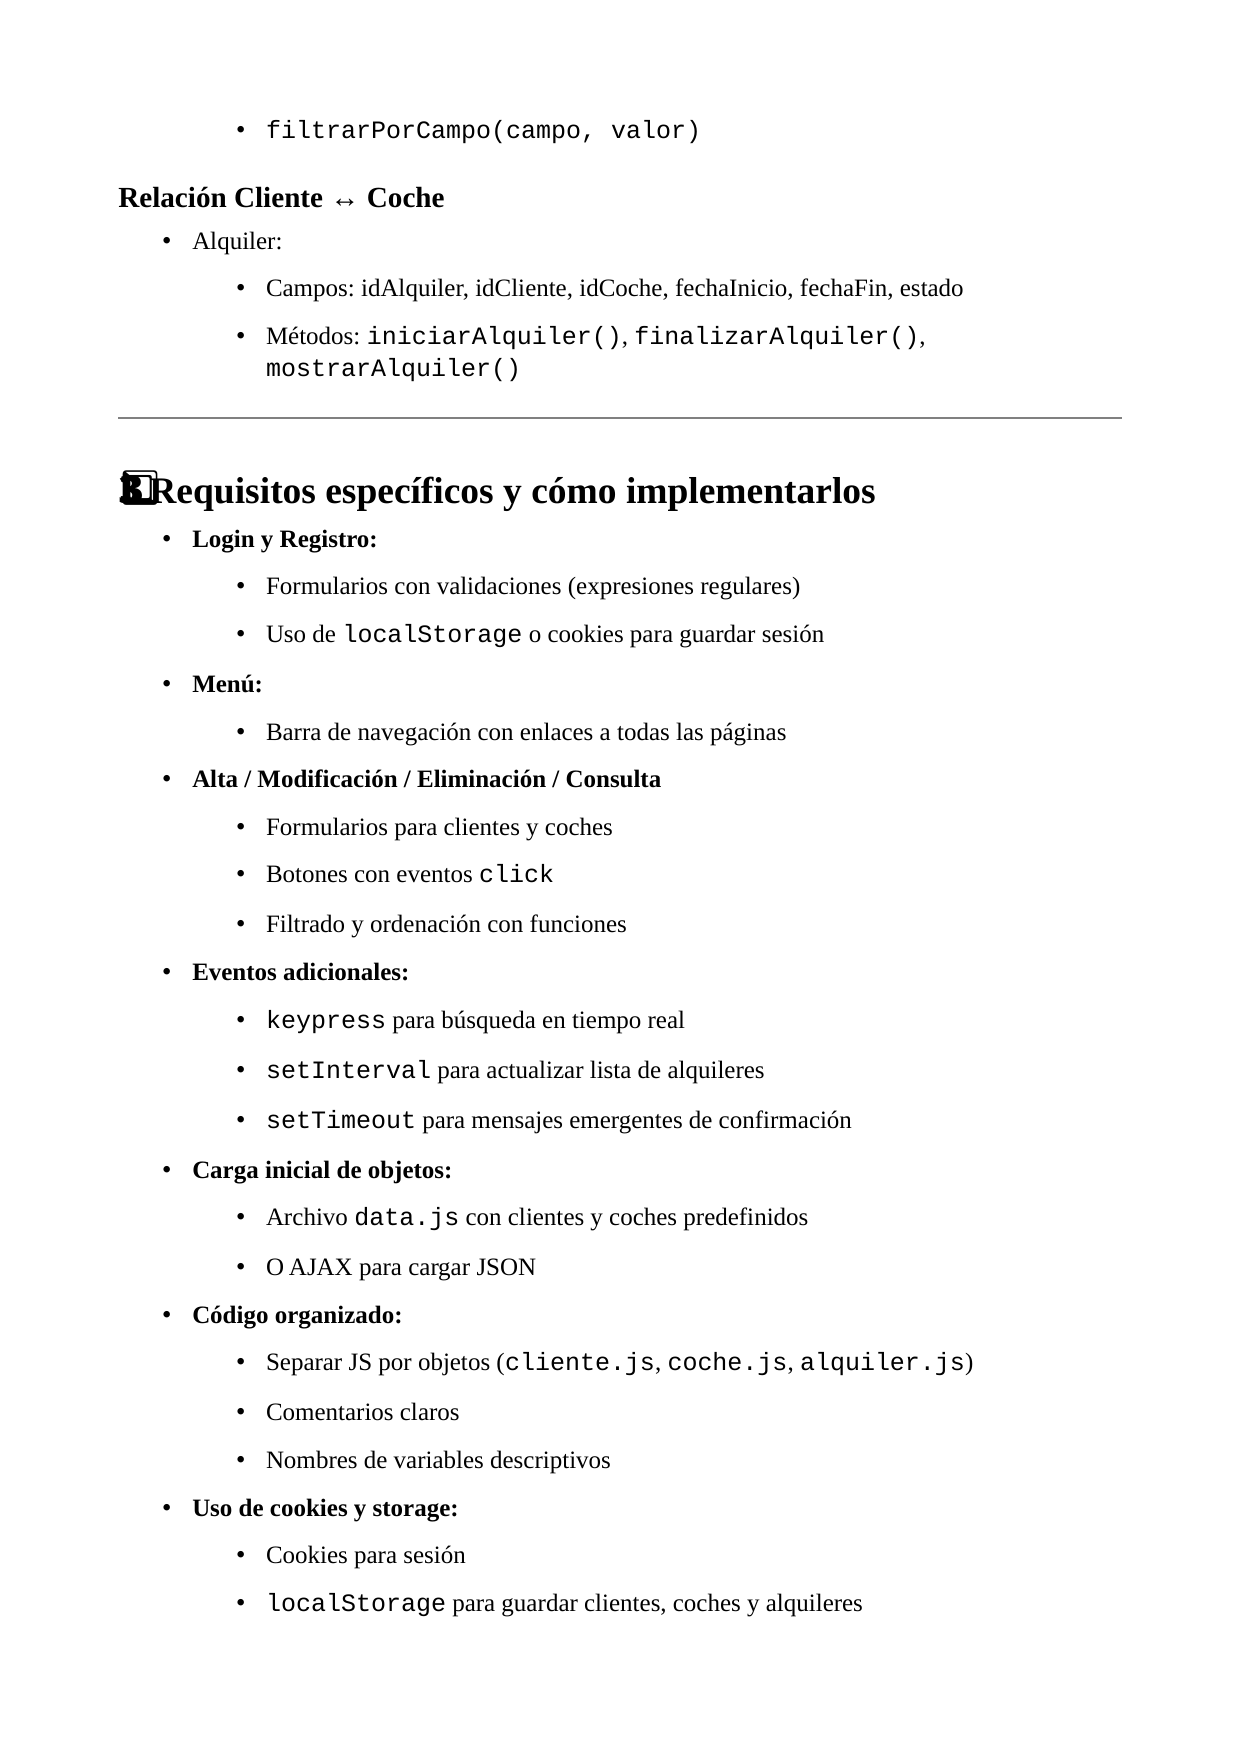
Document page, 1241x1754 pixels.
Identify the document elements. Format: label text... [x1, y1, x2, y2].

list setInterval para actualizar lista de alquileres [236, 1055, 1122, 1086]
list Barra de navegación con enlaces a todas las páginas [236, 717, 1122, 745]
list Login y Registro: [162, 524, 1122, 553]
list Código organizado: [162, 1300, 1122, 1329]
list filtrarPorCampo(campo, valor) [236, 118, 1122, 146]
list keypress para búsqueda en tiempo real [236, 1005, 1122, 1036]
list Botones con eventos click [236, 859, 1122, 890]
subtitle 3️⃣ Requisitos específicos y cómo implementarlos [118, 468, 1122, 511]
list Nombres de variables descriptivos [236, 1445, 1122, 1474]
list Eventos adicionales: [162, 957, 1122, 986]
list Uso de localStorage o cookies para guardar sesión [236, 619, 1122, 650]
list Archivo data.js con clientes y coches predefinidos [236, 1202, 1122, 1233]
list Alquiler: [162, 226, 1122, 254]
list localStorage para guardar clientes, coches y alquileres [236, 1588, 1122, 1619]
list Alta / Modificación / Eliminación / Consulta [162, 764, 1122, 793]
subtitle Relación Cliente ↔ Coche [118, 180, 1122, 213]
list Cookies para sesión [236, 1540, 1122, 1569]
list O AJAX para cargar JSON [236, 1252, 1122, 1281]
list Separar JS por objetos (cliente.js, coche.js, alquiler.js) [236, 1347, 1122, 1378]
list Filtrado y ordenación con funciones [236, 909, 1122, 938]
list Uso de cookies y storage: [162, 1493, 1122, 1521]
list Menú: [162, 669, 1122, 698]
list Comentarios claros [236, 1397, 1122, 1426]
list Métodos: iniciarAlquiler(), finalizarAlquiler(), mostrarAlquiler() [236, 321, 1122, 384]
list Carga inicial de objetos: [162, 1155, 1122, 1183]
list Formularios para clientes y coches [236, 812, 1122, 841]
list Formularios con validaciones (expresiones regulares) [236, 571, 1122, 600]
list setTimeout para mensajes emergentes de confirmación [236, 1105, 1122, 1136]
list Campos: idAlquiler, idCliente, idCoche, fechaInicio, fechaFin, estado [236, 273, 1122, 302]
